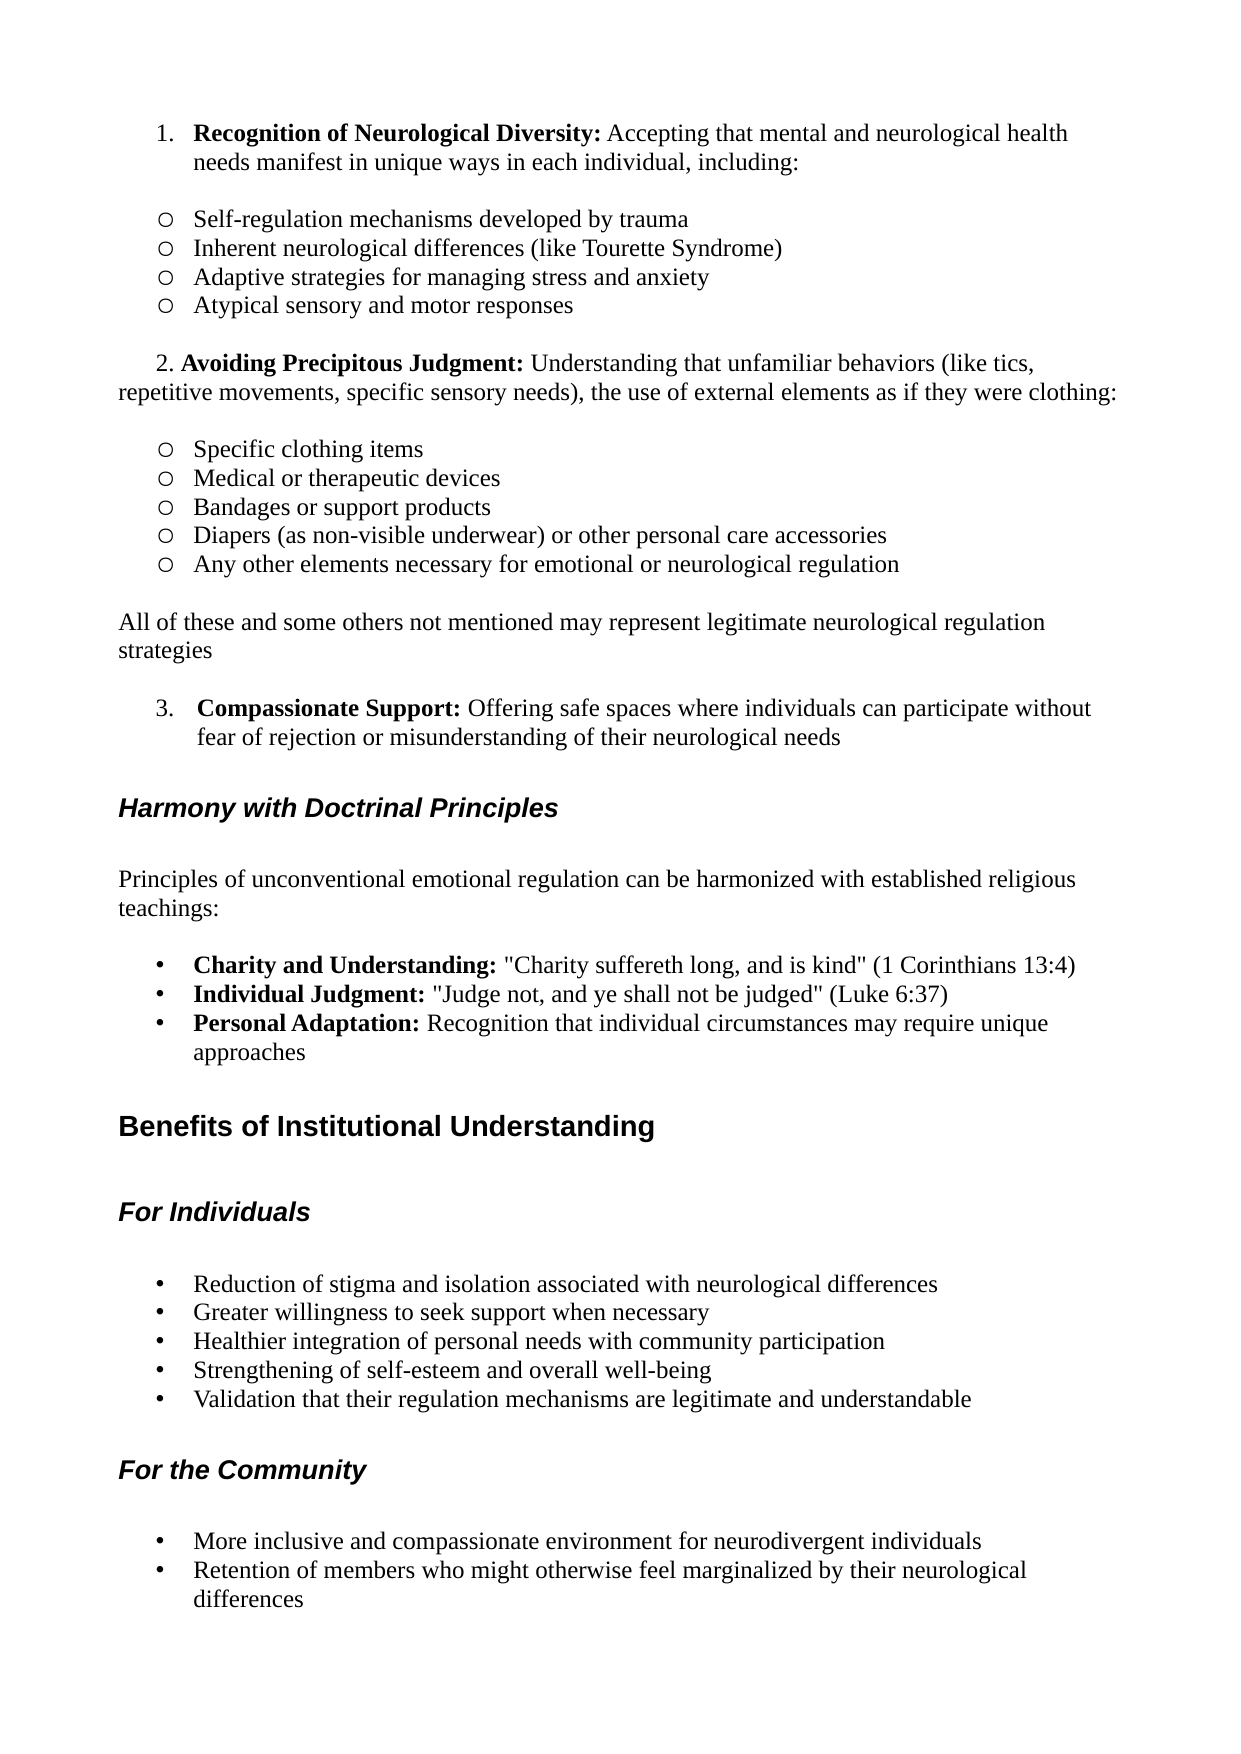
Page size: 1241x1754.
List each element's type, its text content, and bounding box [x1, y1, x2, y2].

list Compassionate Support: Offering safe spaces where individuals can participate without fear of rejection or misunderstanding of their neurological needs [155, 693, 1122, 751]
text Principles of unconventional emotional regulation can be harmonized with established religious teachings: [118, 864, 1122, 922]
subtitle For the Community [118, 1454, 1122, 1485]
list Self-regulation mechanisms developed by trauma [156, 204, 1122, 233]
list Healthier integration of personal needs with community participation [156, 1326, 1122, 1355]
list Strengthening of self-esteem and overall well-being [156, 1355, 1122, 1384]
subtitle Benefits of Institutional Understanding [118, 1109, 1122, 1142]
list Atypical sensory and motor responses [156, 291, 1122, 319]
list Greater willingness to seek support when necessary [156, 1297, 1122, 1326]
list Reduction of stigma and isolation associated with neurological differences [156, 1269, 1122, 1297]
list Adaptive strategies for managing stress and anxiety [156, 262, 1122, 291]
subtitle Harmony with Doctrinal Principles [118, 792, 1122, 823]
text 2. Avoiding Precipitous Judgment: Understanding that unfamiliar behaviors (like tics, repetitive movements, specific sensory needs), the use of external elements as if they were clothing: [118, 348, 1122, 406]
list Specific clothing items [156, 434, 1122, 463]
subtitle For Individuals [118, 1196, 1122, 1227]
text All of these and some others not mentioned may represent legitimate neurological regulation strategies [118, 607, 1122, 664]
list More inclusive and compassionate environment for neurodivergent individuals [156, 1526, 1122, 1555]
list Personal Adaptation: Recognition that individual circumstances may require unique approaches [156, 1008, 1122, 1066]
list Medical or therapeutic devices [156, 463, 1122, 492]
list Any other elements necessary for emotional or neurological regulation [156, 549, 1122, 578]
list Inherent neurological differences (like Tourette Syndrome) [156, 233, 1122, 262]
list Charity and Understanding: "Charity suffereth long, and is kind" (1 Corinthians 13:4) [156, 951, 1122, 979]
list Individual Judgment: "Judge not, and ye shall not be judged" (Luke 6:37) [156, 979, 1122, 1008]
list Diapers (as non-visible underwear) or other personal care accessories [156, 521, 1122, 549]
list Bandages or support products [156, 492, 1122, 521]
list Retention of members who might otherwise feel marginalized by their neurological differences [156, 1555, 1122, 1612]
list Recognition of Neurological Diversity: Accepting that mental and neurological health needs manifest in unique ways in each individual, including: [156, 118, 1122, 176]
list Validation that their regulation mechanisms are legitimate and understandable [156, 1384, 1122, 1412]
